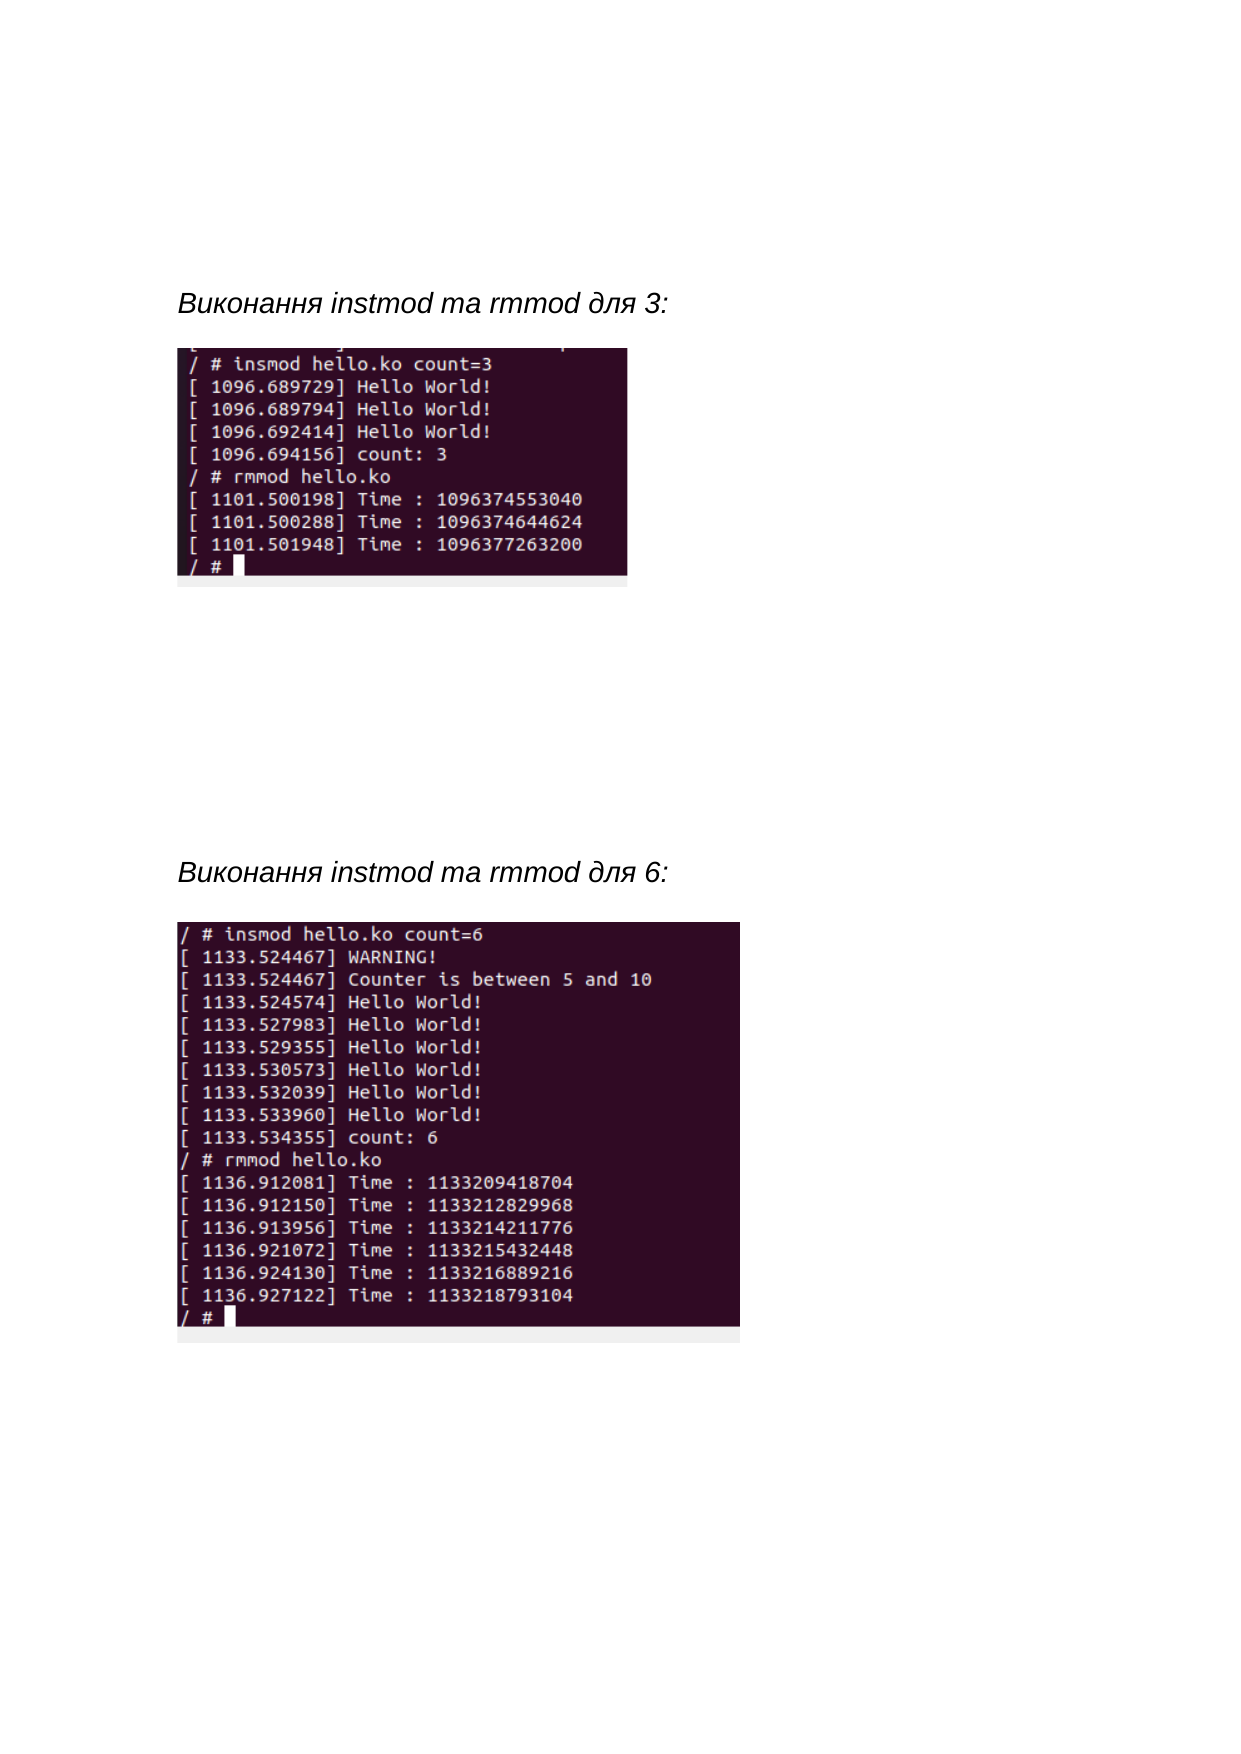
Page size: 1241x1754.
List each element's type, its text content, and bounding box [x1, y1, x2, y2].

text Виконання instmod та rmmod для 6: [177, 855, 1152, 889]
text Виконання instmod та rmmod для 3: [177, 286, 1152, 319]
